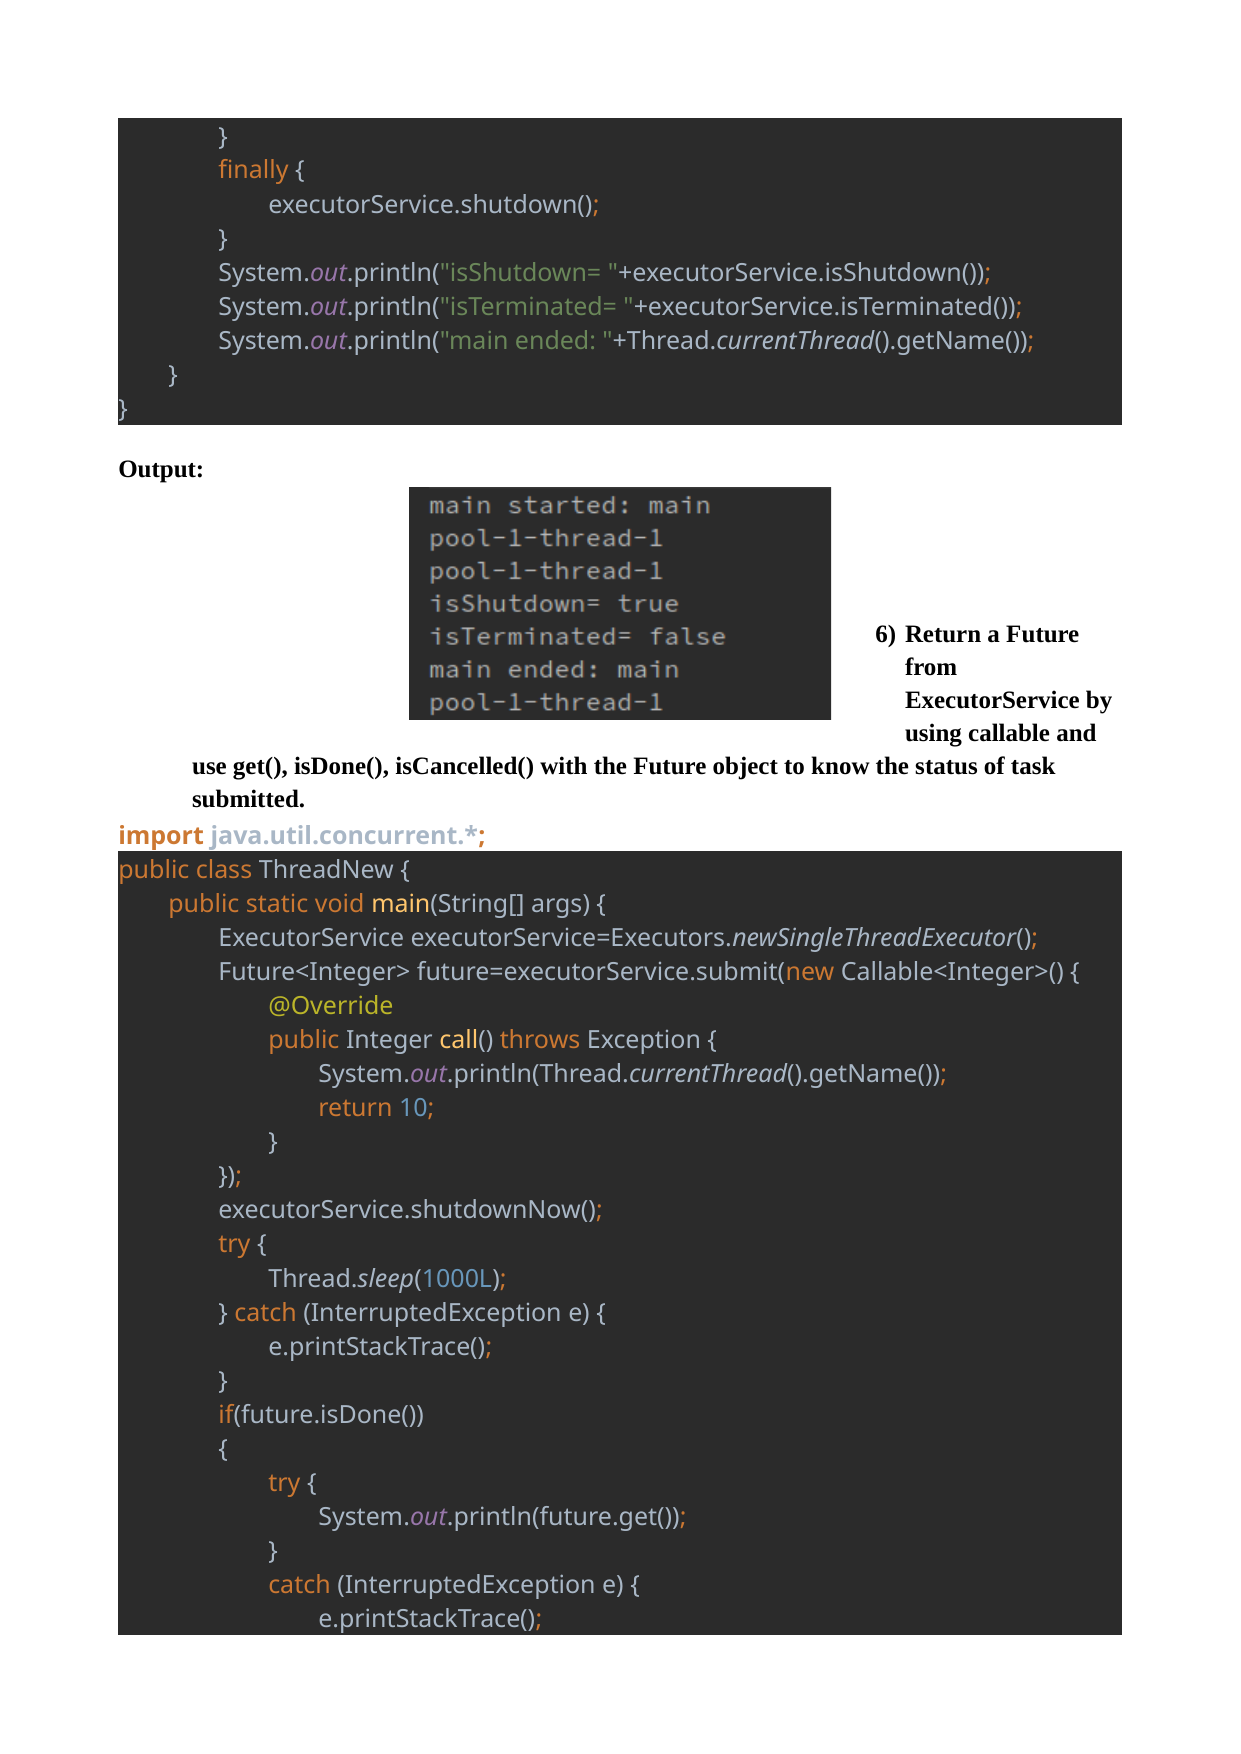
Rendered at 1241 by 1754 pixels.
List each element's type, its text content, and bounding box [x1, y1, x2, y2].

text } [118, 1362, 1122, 1396]
text System.out.println(Thread.currentThread().getName()); [118, 1056, 1122, 1090]
text } [118, 220, 1122, 254]
text ExecutorService executorService=Executors.newSingleThreadExecutor(); [118, 919, 1122, 954]
text e.printStackTrace(); [118, 1328, 1122, 1362]
text } [118, 1533, 1122, 1567]
text try { [118, 1226, 1122, 1260]
text catch (InterruptedException e) { [118, 1567, 1122, 1601]
text import java.util.concurrent.*; [118, 817, 1122, 851]
text public class ThreadNew { [118, 851, 1122, 886]
text } [118, 391, 1122, 425]
text try { [118, 1464, 1122, 1499]
picture [409, 487, 832, 720]
text System.out.println(future.get()); [118, 1499, 1122, 1533]
text e.printStackTrace(); [118, 1601, 1122, 1635]
text } catch (InterruptedException e) { [118, 1294, 1122, 1328]
text } [118, 118, 1122, 152]
text System.out.println("isTerminated= "+executorService.isTerminated()); [118, 288, 1122, 322]
text return 10; [118, 1090, 1122, 1124]
text finally { [118, 152, 1122, 186]
text } [118, 357, 1122, 391]
text Future<Integer> future=executorService.submit(new Callable<Integer>() { [118, 954, 1122, 988]
text public static void main(String[] args) { [118, 886, 1122, 919]
text Thread.sleep(1000L); [118, 1260, 1122, 1294]
list Return a Future from ExecutorService by using callable and use get(), isDone(), isCancelled() with the Future object to know the status of task submitted. [162, 619, 1122, 813]
text } [118, 1124, 1122, 1158]
text { [118, 1431, 1122, 1464]
text System.out.println("main ended: "+Thread.currentThread().getName()); [118, 322, 1122, 357]
text }); [118, 1158, 1122, 1192]
text public Integer call() throws Exception { [118, 1022, 1122, 1056]
text executorService.shutdownNow(); [118, 1192, 1122, 1226]
text executorService.shutdown(); [118, 186, 1122, 220]
text if(future.isDone()) [118, 1396, 1122, 1431]
text Output: [118, 454, 1122, 483]
text System.out.println("isShutdown= "+executorService.isShutdown()); [118, 254, 1122, 288]
text @Override [118, 988, 1122, 1022]
